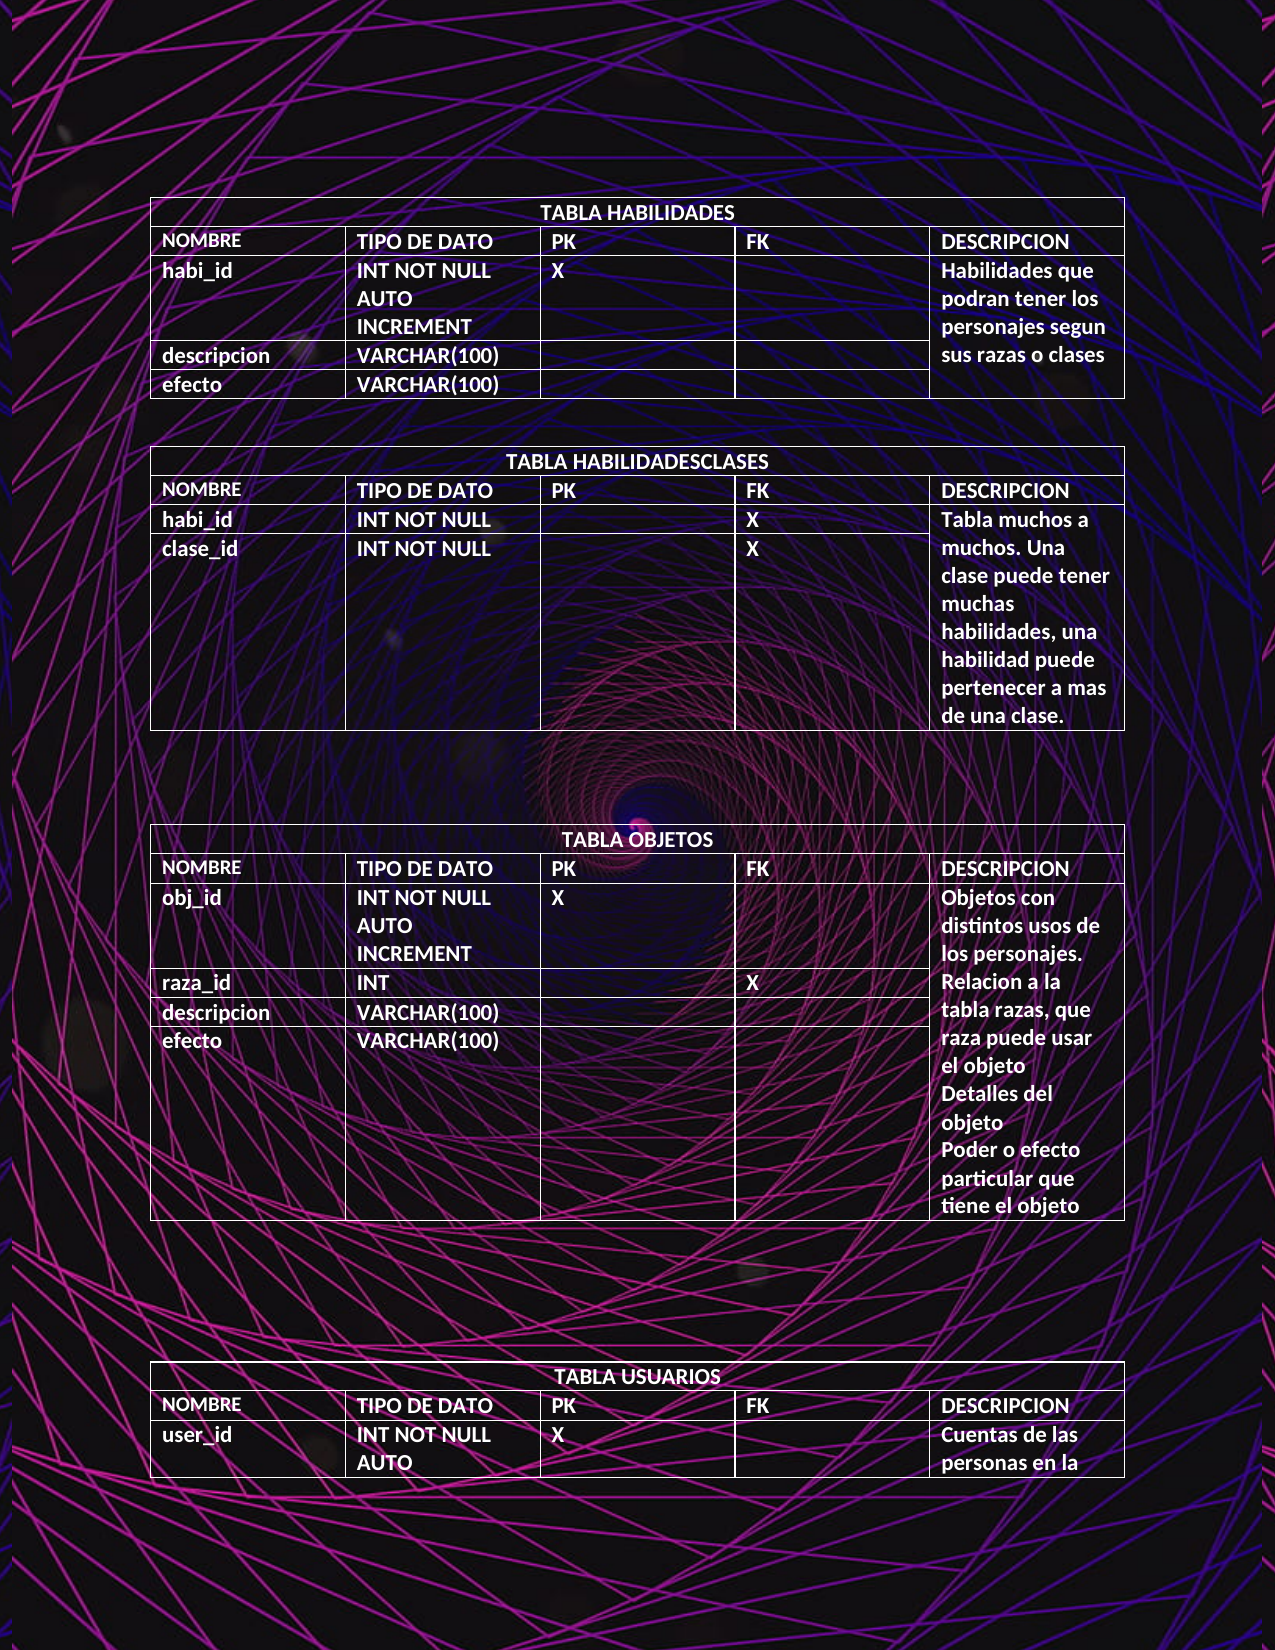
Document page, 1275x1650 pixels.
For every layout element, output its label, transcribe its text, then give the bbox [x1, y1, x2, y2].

table_cell PK [541, 1391, 734, 1419]
table_cell INT NOT NULL AUTO INCREMENT [346, 256, 540, 340]
table_cell [541, 505, 734, 533]
table_cell [736, 1027, 929, 1220]
table_cell X [736, 969, 929, 997]
table_cell X [541, 1421, 734, 1477]
table_cell PK [541, 476, 734, 504]
table_cell descripcion [151, 998, 345, 1026]
table_cell VARCHAR(100) [346, 370, 540, 398]
table_cell [736, 1421, 929, 1477]
table_cell FK [736, 476, 929, 504]
table_cell Objetos con distintos usos de los personajes. Relacion a la tabla razas, que raza puede usar el objeto Detalles del objeto Poder o efecto particular que tiene el objeto [930, 884, 1124, 1220]
table_cell [541, 969, 734, 997]
table_cell INT NOT NULL AUTO INCREMENT [346, 884, 540, 967]
table_header TABLA USUARIOS [151, 1363, 1124, 1390]
table_cell VARCHAR(100) [346, 341, 540, 369]
table_cell INT NOT NULL [346, 534, 540, 729]
table_cell TIPO DE DATO [346, 227, 540, 255]
table_cell [736, 998, 929, 1026]
table_cell raza_id [151, 969, 345, 997]
table_cell FK [736, 854, 929, 882]
table_cell FK [736, 1391, 929, 1419]
table_cell Tabla muchos a muchos. Una clase puede tener muchas habilidades, una habilidad puede pertenecer a mas de una clase. [930, 505, 1124, 729]
table_cell DESCRIPCION [930, 227, 1124, 255]
table_cell clase_id [151, 534, 345, 729]
table_cell NOMBRE [151, 854, 345, 882]
table_cell habi_id [151, 256, 345, 340]
table_cell TIPO DE DATO [346, 1391, 540, 1419]
table_cell INT NOT NULL [346, 505, 540, 533]
table_cell VARCHAR(100) [346, 1027, 540, 1220]
table_cell [541, 534, 734, 729]
table_cell NOMBRE [151, 1391, 345, 1419]
table_cell [541, 341, 734, 369]
table_cell obj_id [151, 884, 345, 967]
table_cell descripcion [151, 341, 345, 369]
table_cell X [541, 884, 734, 967]
table_header TABLA OBJETOS [151, 825, 1124, 853]
table_cell user_id [151, 1421, 345, 1477]
table_cell X [736, 505, 929, 533]
table_cell X [736, 534, 929, 729]
table_cell NOMBRE [151, 227, 345, 255]
table_cell [541, 998, 734, 1026]
table_header TABLA HABILIDADES [151, 198, 1124, 226]
table_cell VARCHAR(100) [346, 998, 540, 1026]
table_cell PK [541, 854, 734, 882]
table_cell DESCRIPCION [930, 476, 1124, 504]
table_cell TIPO DE DATO [346, 476, 540, 504]
table_cell FK [736, 227, 929, 255]
table_cell TIPO DE DATO [346, 854, 540, 882]
table_cell habi_id [151, 505, 345, 533]
table_cell efecto [151, 370, 345, 398]
table_cell [736, 341, 929, 369]
table_cell Habilidades que podran tener los personajes segun sus razas o clases [930, 256, 1124, 398]
table_cell [541, 370, 734, 398]
table_cell [541, 1027, 734, 1220]
table_cell DESCRIPCION [930, 854, 1124, 882]
table_cell X [541, 256, 734, 340]
picture [0, 0, 1275, 1650]
table_cell INT [346, 969, 540, 997]
table_cell efecto [151, 1027, 345, 1220]
table_cell [736, 884, 929, 967]
table_cell Cuentas de las personas en la [930, 1421, 1124, 1477]
table_cell DESCRIPCION [930, 1391, 1124, 1419]
table_cell [736, 256, 929, 340]
table_cell PK [541, 227, 734, 255]
table_cell [736, 370, 929, 398]
table_cell NOMBRE [151, 476, 345, 504]
table_cell INT NOT NULL AUTO [346, 1421, 540, 1477]
table_header TABLA HABILIDADESCLASES [151, 447, 1124, 475]
